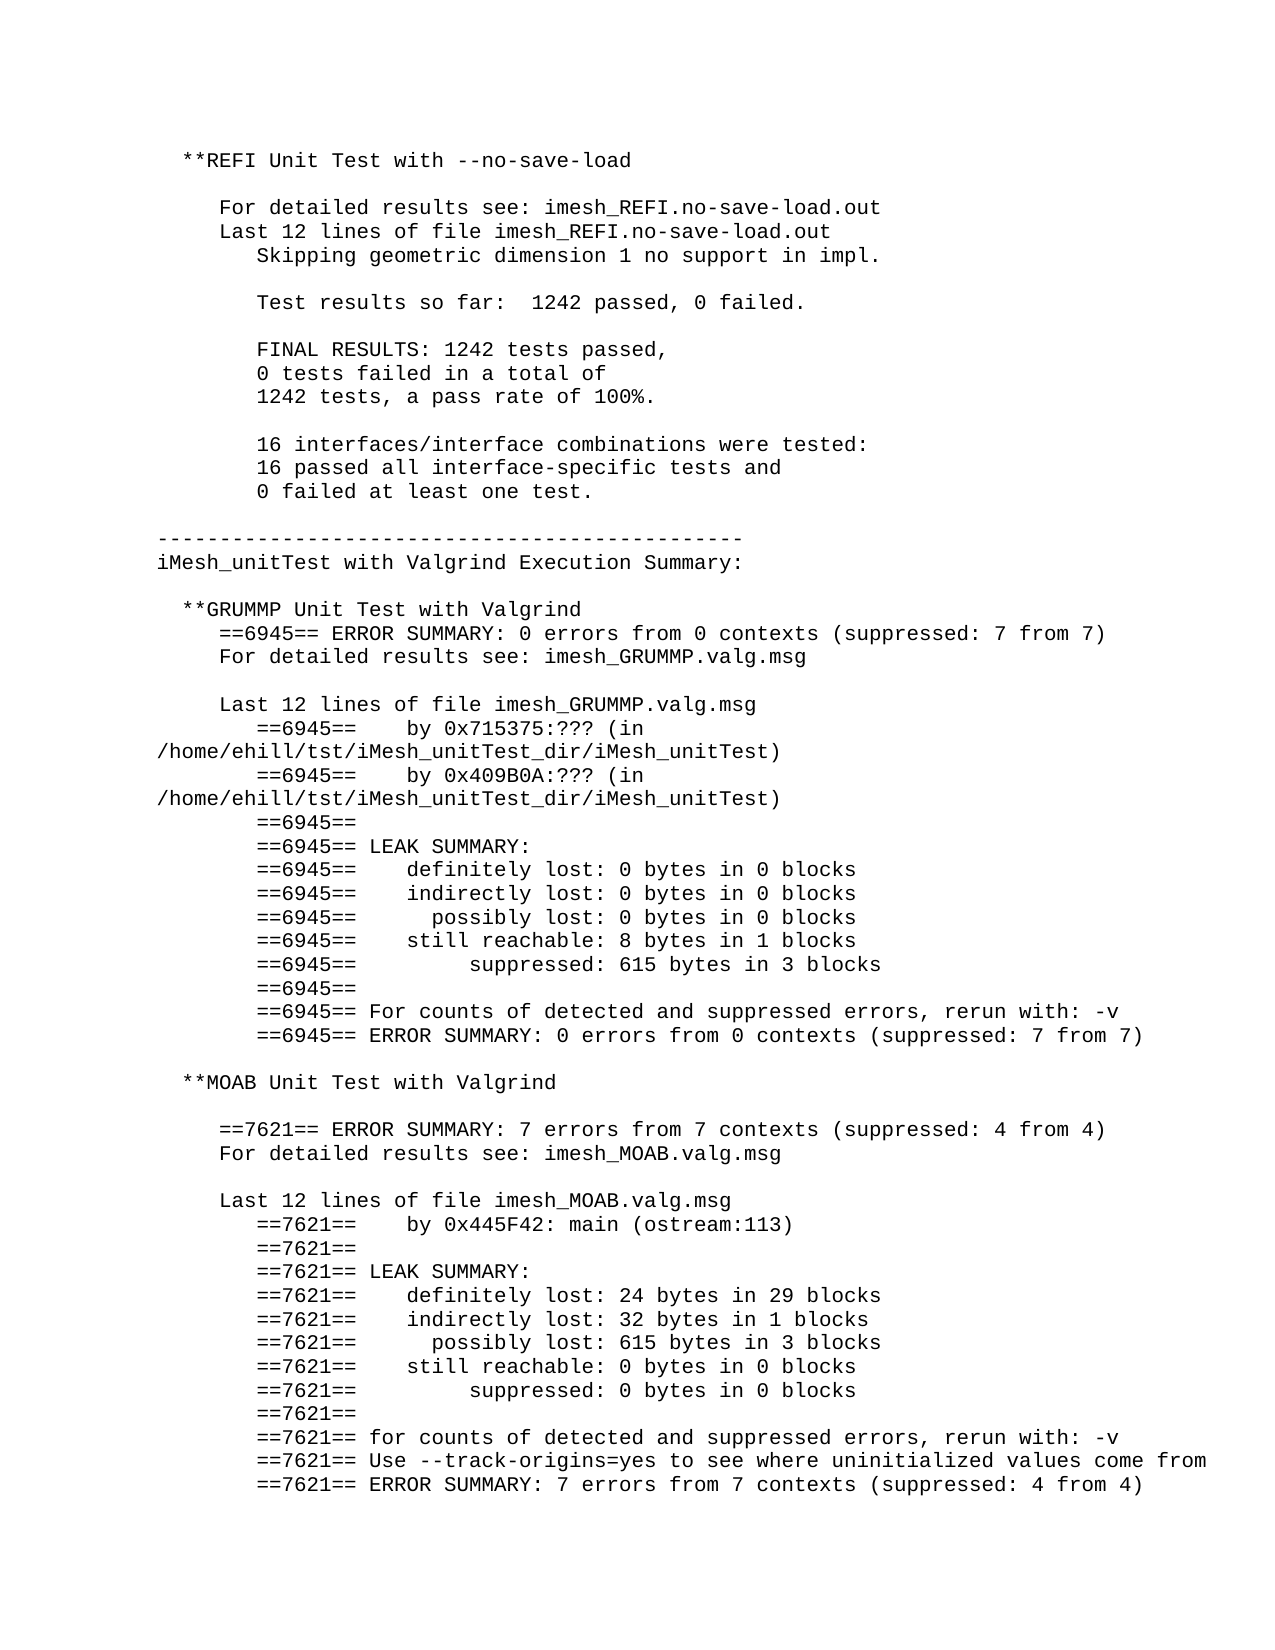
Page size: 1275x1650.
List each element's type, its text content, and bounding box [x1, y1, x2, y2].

text ==6945== by 0x715375:??? (in /home/ehill/tst/iMesh_unitTest_dir/iMesh_unitTest) [156, 717, 1225, 765]
text ==7621== ERROR SUMMARY: 7 errors from 7 contexts (suppressed: 4 from 4) [156, 1474, 1225, 1498]
text ==6945== definitely lost: 0 bytes in 0 blocks [156, 859, 1225, 883]
text ==7621== ERROR SUMMARY: 7 errors from 7 contexts (suppressed: 4 from 4) [156, 1119, 1225, 1143]
text 0 tests failed in a total of [156, 363, 1209, 386]
text Last 12 lines of file imesh_REFI.no-save-load.out [156, 221, 1209, 244]
text For detailed results see: imesh_GRUMMP.valg.msg [156, 647, 1225, 670]
text Last 12 lines of file imesh_MOAB.valg.msg [156, 1190, 1225, 1214]
text ==6945== still reachable: 8 bytes in 1 blocks [156, 930, 1225, 954]
text ==6945== [156, 978, 1225, 1001]
text ==7621== possibly lost: 615 bytes in 3 blocks [156, 1332, 1225, 1356]
text ==7621== Use --track-origins=yes to see where uninitialized values come from [156, 1451, 1225, 1474]
text 16 passed all interface-specific tests and [156, 457, 1209, 481]
text ==6945== by 0x409B0A:??? (in /home/ehill/tst/iMesh_unitTest_dir/iMesh_unitTest) [156, 765, 1225, 812]
text ==7621== [156, 1403, 1225, 1427]
text Test results so far: 1242 passed, 0 failed. [156, 292, 1209, 316]
text ==6945== For counts of detected and suppressed errors, rerun with: -v [156, 1001, 1225, 1025]
text ==6945== LEAK SUMMARY: [156, 836, 1225, 859]
text ==7621== suppressed: 0 bytes in 0 blocks [156, 1379, 1225, 1403]
text Last 12 lines of file imesh_GRUMMP.valg.msg [156, 694, 1225, 717]
text ==6945== ERROR SUMMARY: 0 errors from 0 contexts (suppressed: 7 from 7) [156, 623, 1225, 647]
text ==6945== [156, 812, 1225, 836]
text For detailed results see: imesh_REFI.no-save-load.out [156, 197, 1209, 221]
text Skipping geometric dimension 1 no support in impl. [156, 244, 1209, 268]
text ==6945== possibly lost: 0 bytes in 0 blocks [156, 907, 1225, 930]
text ==7621== definitely lost: 24 bytes in 29 blocks [156, 1285, 1225, 1309]
text 16 interfaces/interface combinations were tested: [156, 434, 1209, 457]
text **MOAB Unit Test with Valgrind [156, 1048, 1225, 1096]
text ==6945== ERROR SUMMARY: 0 errors from 0 contexts (suppressed: 7 from 7) [156, 1025, 1225, 1048]
text ==7621== [156, 1238, 1225, 1261]
text 0 failed at least one test. [156, 481, 1209, 505]
text For detailed results see: imesh_MOAB.valg.msg [156, 1143, 1225, 1167]
text 1242 tests, a pass rate of 100%. [156, 386, 1209, 410]
text ==7621== indirectly lost: 32 bytes in 1 blocks [156, 1309, 1225, 1332]
text ==6945== suppressed: 615 bytes in 3 blocks [156, 954, 1225, 978]
text ==7621== by 0x445F42: main (ostream:113) [156, 1214, 1225, 1238]
text ==7621== LEAK SUMMARY: [156, 1261, 1225, 1285]
text ==7621== for counts of detected and suppressed errors, rerun with: -v [156, 1427, 1225, 1451]
text **REFI Unit Test with --no-save-load [156, 150, 1209, 174]
text ----------------------------------------------- iMesh_unitTest with Valgrind Execution Summary: **GRUMMP Unit Test with Valgrind [156, 528, 1225, 623]
text ==6945== indirectly lost: 0 bytes in 0 blocks [156, 883, 1225, 907]
text FINAL RESULTS: 1242 tests passed, [156, 339, 1209, 363]
text ==7621== still reachable: 0 bytes in 0 blocks [156, 1356, 1225, 1379]
